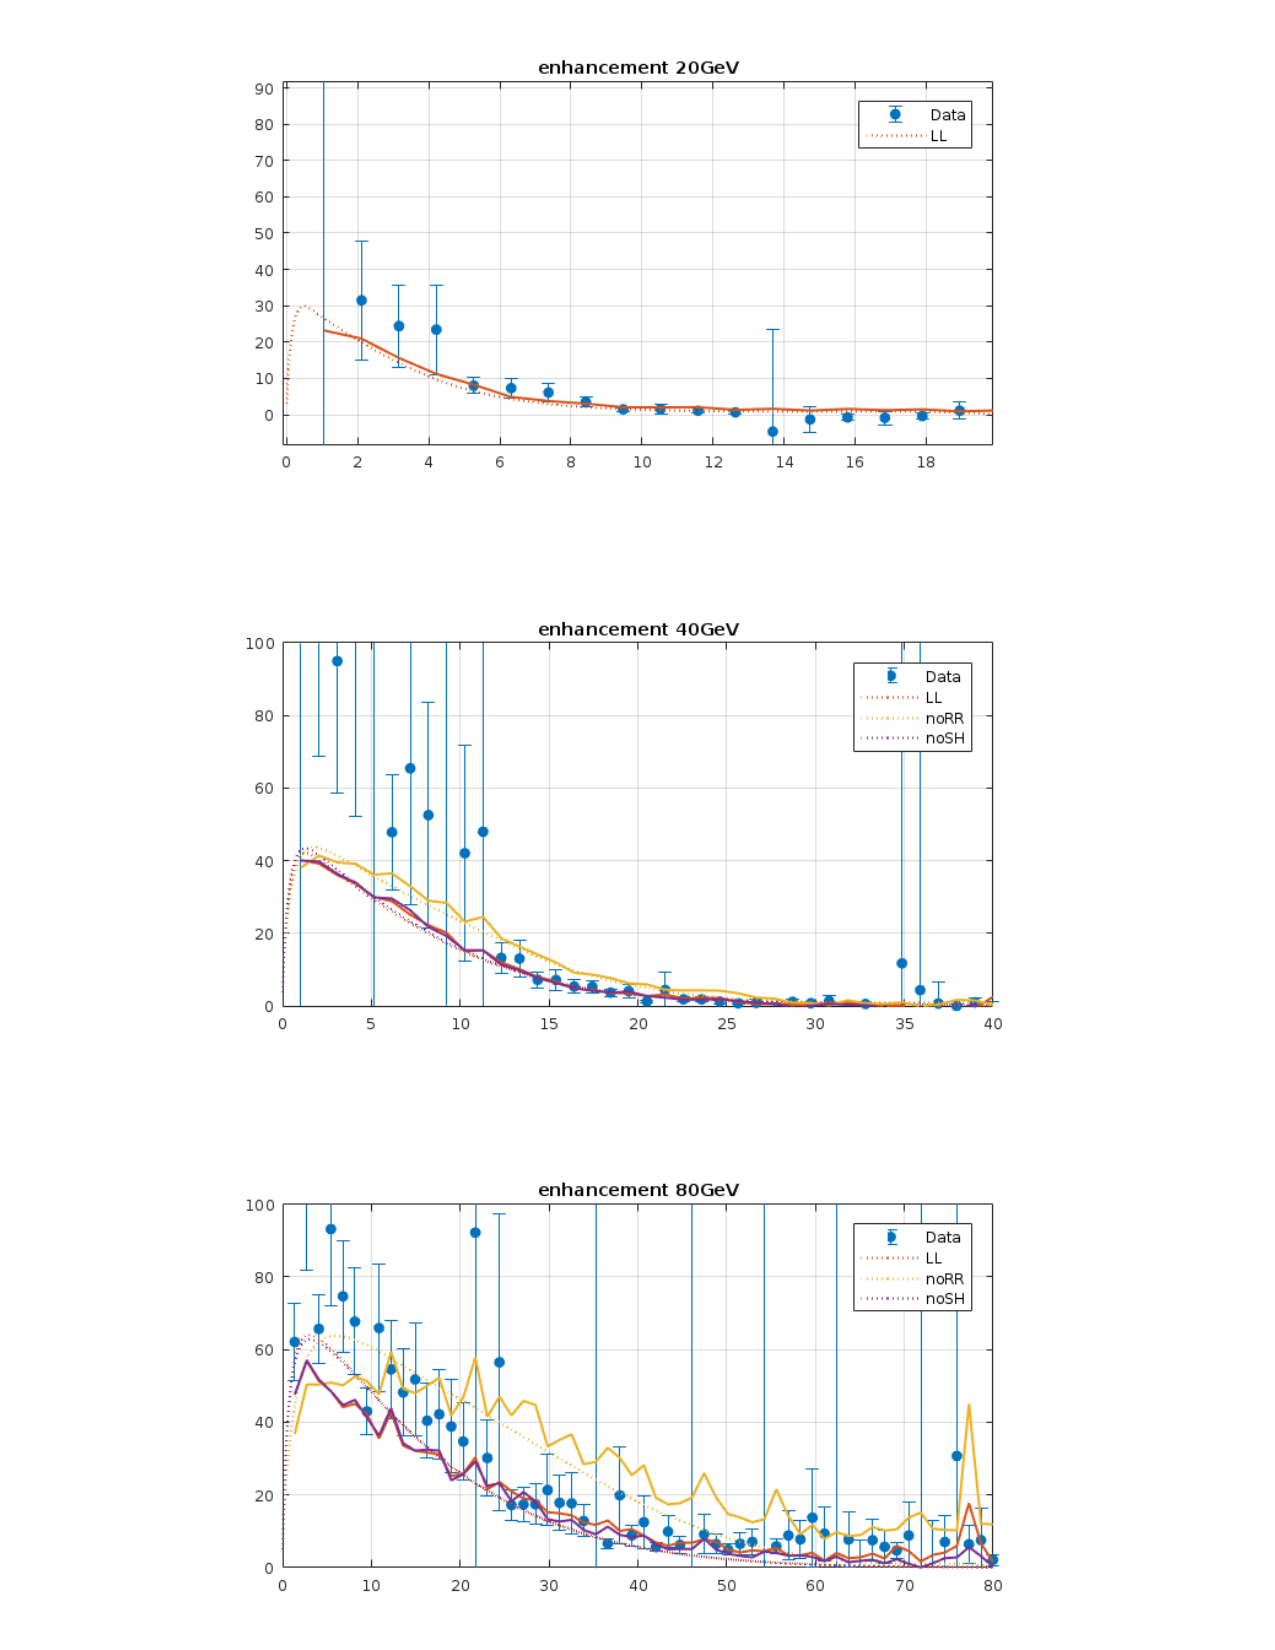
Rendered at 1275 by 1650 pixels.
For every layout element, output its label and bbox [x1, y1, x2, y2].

picture [225, 0, 1050, 1650]
